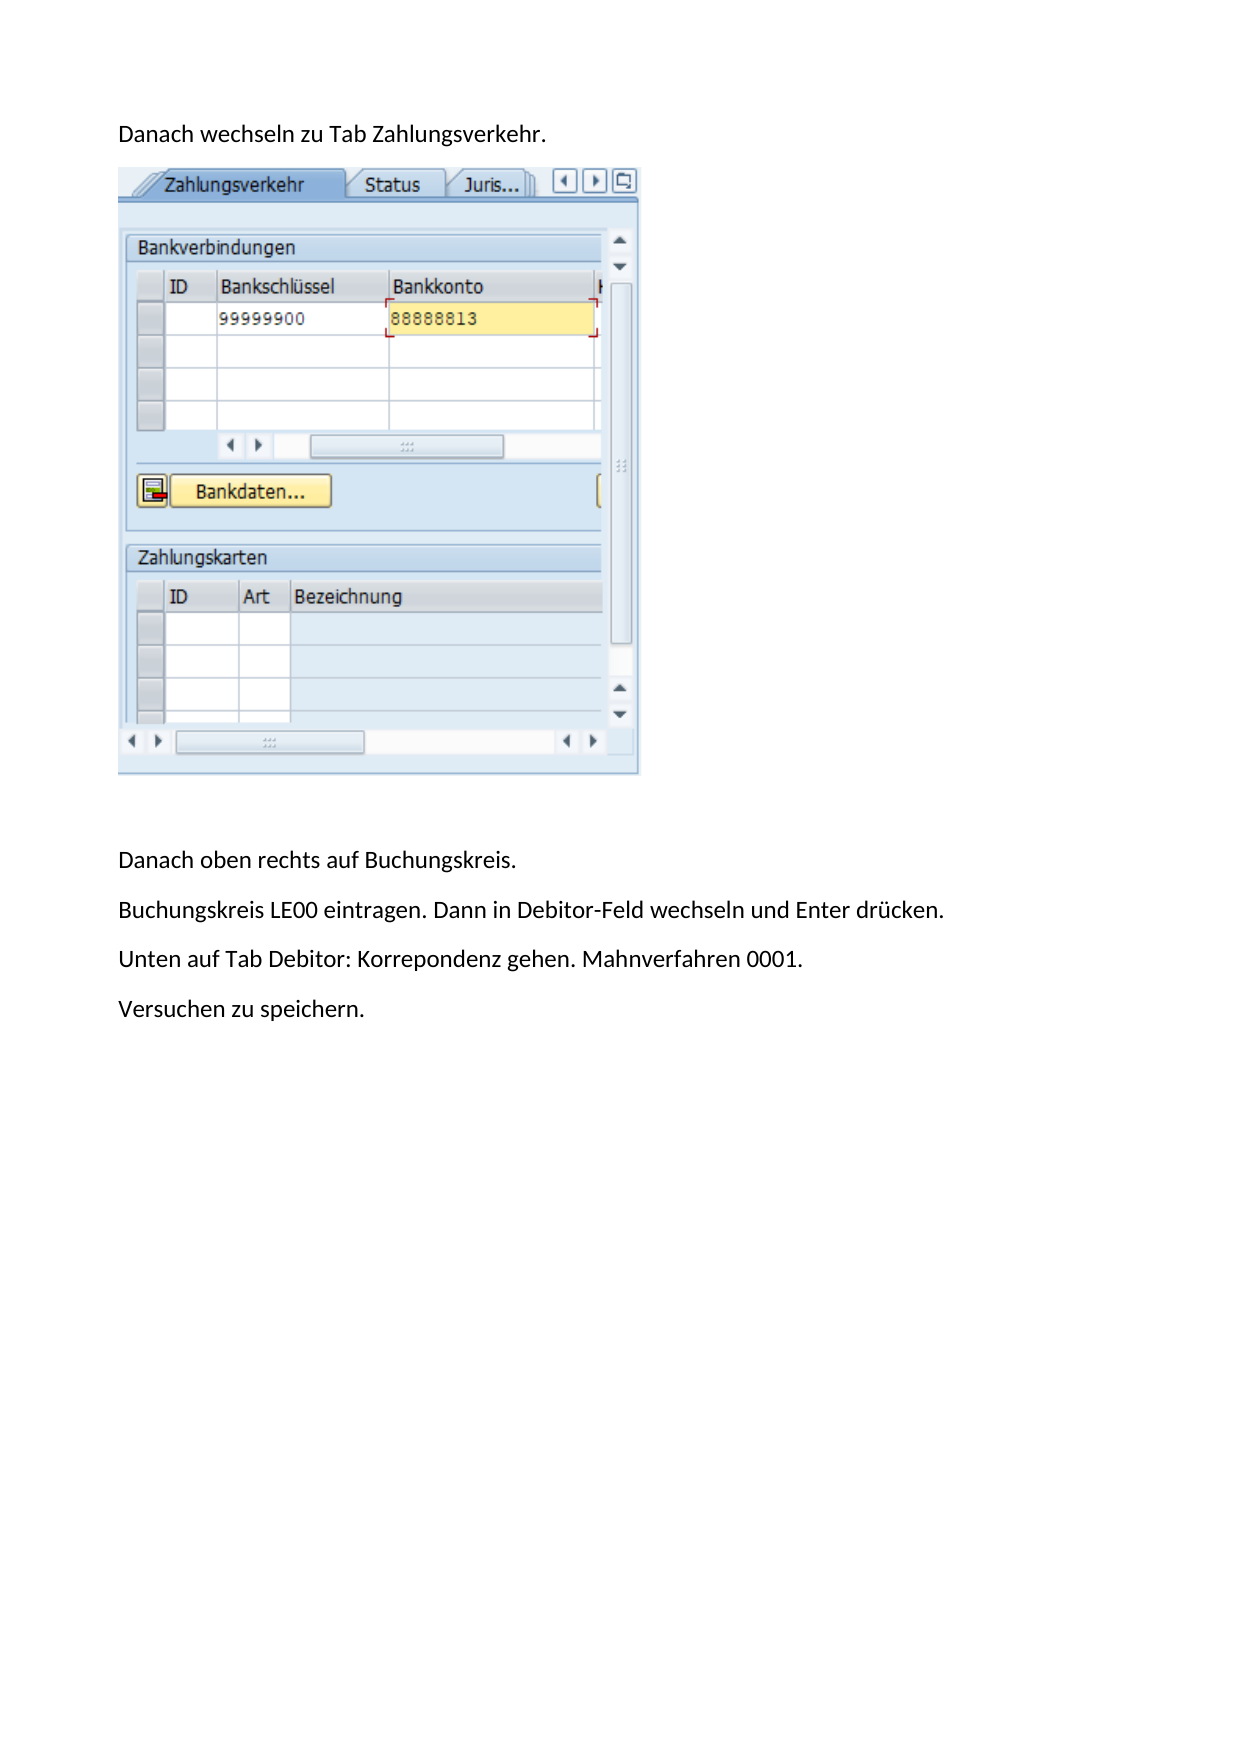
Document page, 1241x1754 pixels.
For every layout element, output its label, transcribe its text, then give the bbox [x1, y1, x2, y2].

text Versuchen zu speichern. [118, 993, 1122, 1023]
text Unten auf Tab Debitor: Korrepondenz gehen. Mahnverfahren 0001. [118, 943, 1122, 974]
picture [118, 167, 642, 776]
text Danach oben rechts auf Buchungskreis. [118, 844, 1122, 875]
text Buchungskreis LE00 eintragen. Dann in Debitor-Feld wechseln und Enter drücken. [118, 894, 1122, 924]
text Danach wechseln zu Tab Zahlungsverkehr. [118, 118, 1122, 149]
